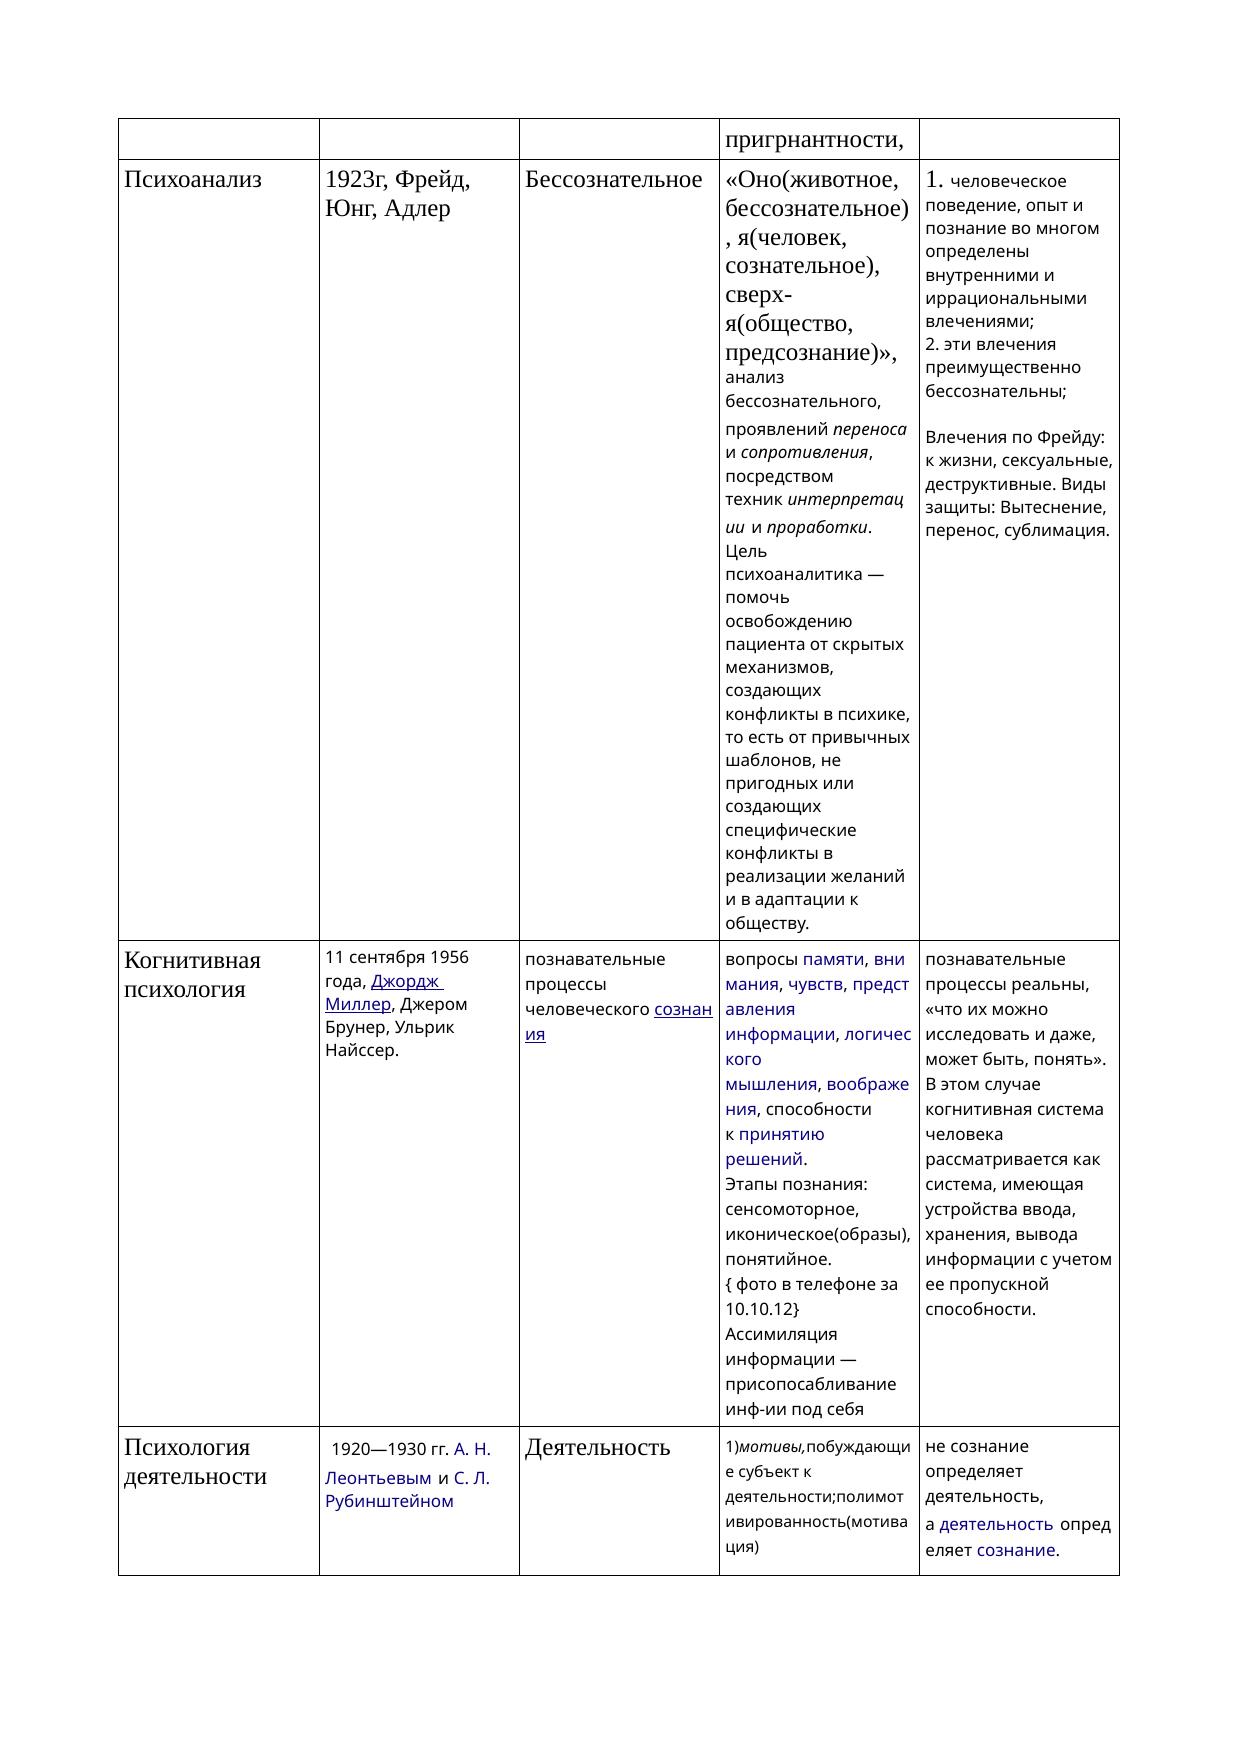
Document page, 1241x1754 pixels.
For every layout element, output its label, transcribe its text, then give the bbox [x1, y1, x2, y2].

table_cell познавательные процессы реальны, «что их можно исследовать и даже, может быть, понять». В этом случае когнитивная система человека рассматривается как система, имеющая устройства ввода, хранения, вывода информации с учетом ее пропускной способности. [920, 941, 1119, 1426]
table_cell 11 сентября 1956 года, Джордж Миллер, Джером Брунер, Ульрик Найссер. [320, 941, 519, 1426]
table_cell «Оно(животное, бессознательное), я(человек, сознательное), сверх-я(общество, предсознание)», анализ бессознательного, проявлений переноса и сопротивления, посредством техник интерпретации и проработки. Цель психоаналитика — помочь освобождению пациента от скрытых механизмов, создающих конфликты в психике, то есть от привычных шаблонов, не пригодных или создающих специфические конфликты в реализации желаний и в адаптации к обществу. [720, 160, 919, 940]
table_cell 1920—1930 гг. А. Н. Леонтьевым и С. Л. Рубинштейном [320, 1427, 519, 1575]
table_cell [119, 119, 319, 158]
table_cell Бессознательное [520, 160, 719, 940]
table_cell Деятельность [520, 1427, 719, 1575]
table_cell [320, 119, 519, 158]
table_cell 1)мотивы,побуждающие субъект к деятельности;полимотивированность(мотивация) [720, 1427, 919, 1575]
table_cell 1923г, Фрейд, Юнг, Адлер [320, 160, 519, 940]
table_cell [920, 119, 1119, 158]
table_cell Психоанализ [119, 160, 319, 940]
table_cell Когнитивная психология [119, 941, 319, 1426]
table_cell не сознание определяет деятельность, а деятельность определяет сознание. [920, 1427, 1119, 1575]
table_cell 1. человеческое поведение, опыт и познание во многом определены внутренними и иррациональными влечениями; 2. эти влечения преимущественно бессознательны; Влечения по Фрейду: к жизни, сексуальные, деструктивные. Виды защиты: Вытеснение, перенос, сублимация. [920, 160, 1119, 940]
table_cell пригрнантности, [720, 119, 919, 158]
table_cell вопросы памяти, внимания, чувств, представления информации, логического мышления, воображения, способности к принятию решений. Этапы познания: сенсомоторное, иконическое(образы), понятийное. { фото в телефоне за 10.10.12} Ассимиляция информации — присопосабливание инф-ии под себя [720, 941, 919, 1426]
table_cell [520, 119, 719, 158]
table_cell познавательные процессы человеческого сознания [520, 941, 719, 1426]
table_cell Психология деятельности [119, 1427, 319, 1575]
